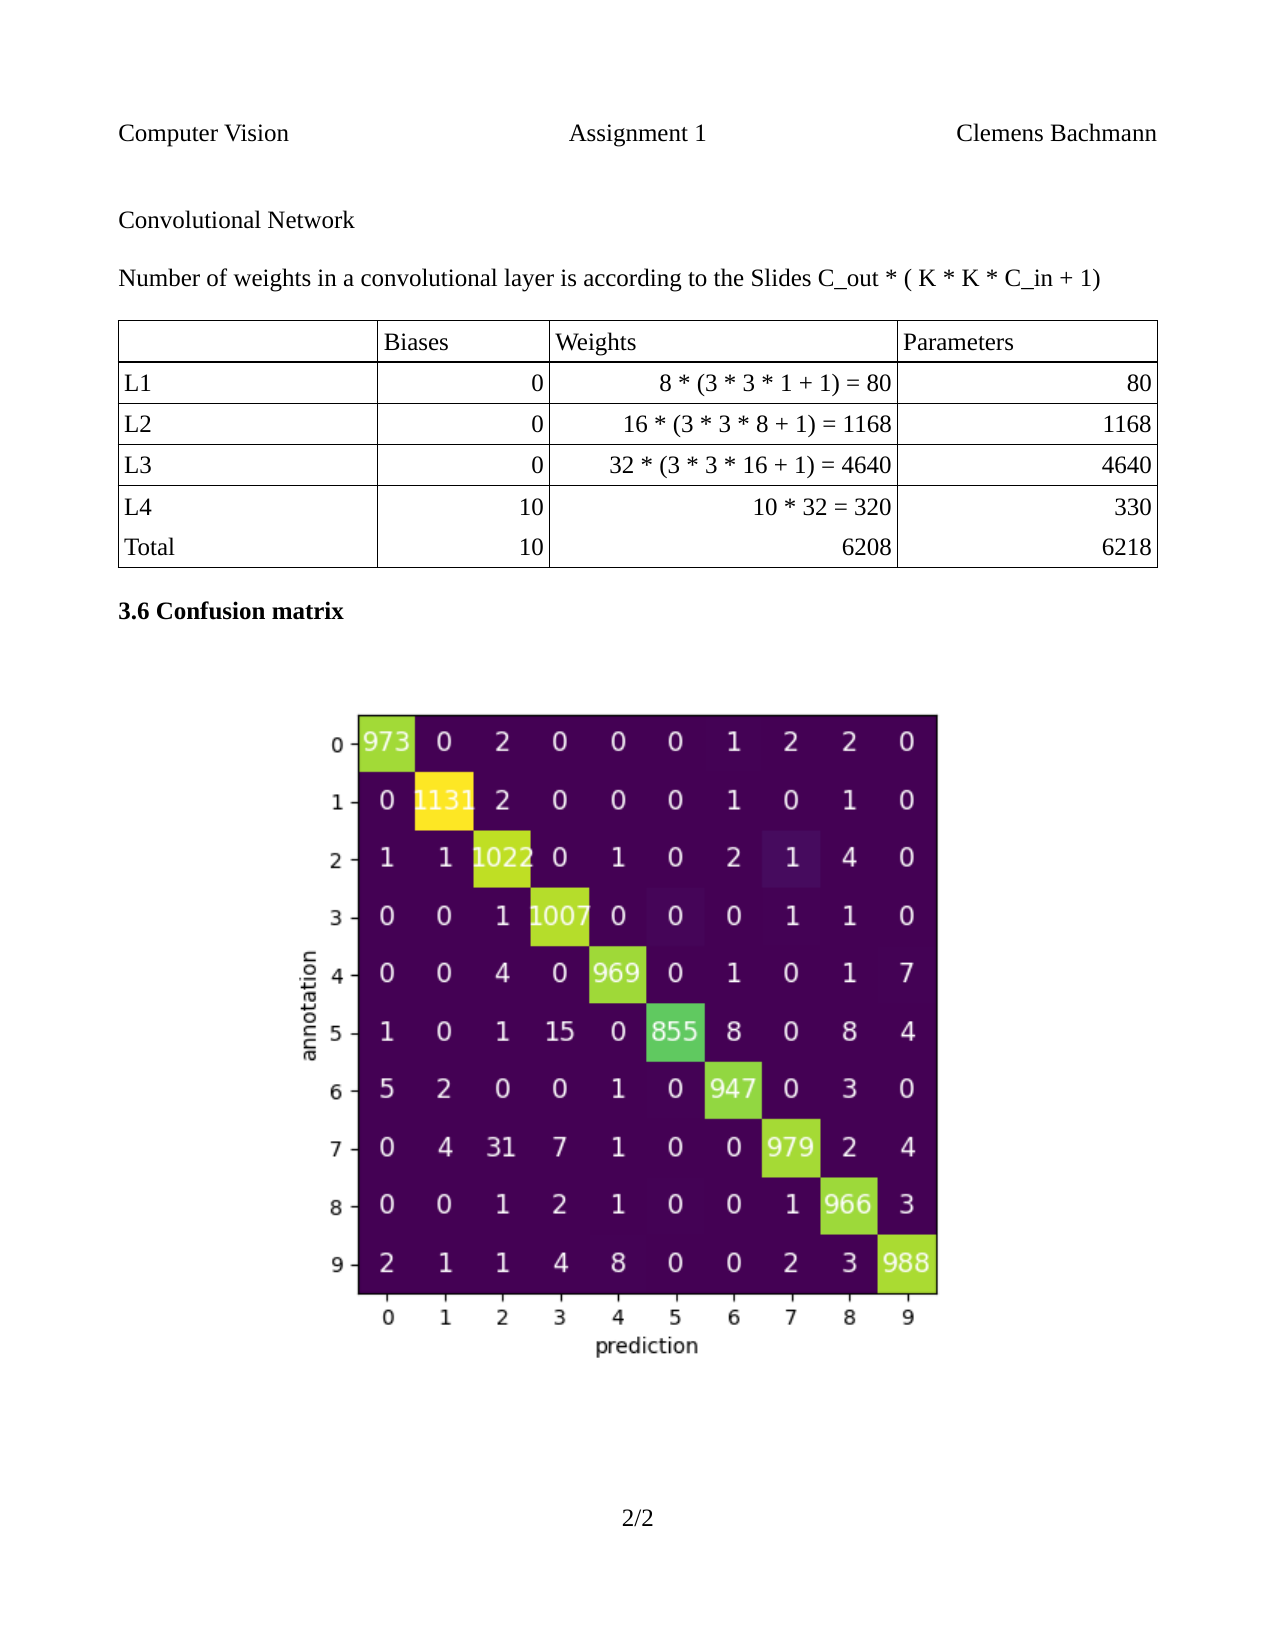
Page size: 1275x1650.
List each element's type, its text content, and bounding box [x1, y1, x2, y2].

table_cell 10 * 32 = 320 [550, 486, 897, 526]
table_cell 4640 [898, 445, 1157, 485]
table_cell Total [119, 526, 377, 567]
table_cell 6208 [550, 526, 897, 567]
table_cell 0 [378, 363, 549, 403]
table_cell 80 [898, 363, 1157, 403]
table_cell 10 [378, 526, 549, 567]
table_header [119, 321, 377, 361]
table_cell 330 [898, 486, 1157, 526]
table_cell 10 [378, 486, 549, 526]
picture [262, 625, 1013, 1376]
table_cell 32 * (3 * 3 * 16 + 1) = 4640 [550, 445, 897, 485]
text 3.6 Confusion matrix [118, 596, 1157, 625]
table_cell 1168 [898, 404, 1157, 444]
table_cell 0 [378, 404, 549, 444]
table_header Parameters [898, 321, 1157, 361]
table_cell L1 [119, 363, 377, 403]
table_cell 16 * (3 * 3 * 8 + 1) = 1168 [550, 404, 897, 444]
table_header Biases [378, 321, 549, 361]
table_cell L2 [119, 404, 377, 444]
table_cell L3 [119, 445, 377, 485]
text Convolutional Network [118, 205, 1157, 234]
table_cell L4 [119, 486, 377, 526]
table_header Weights [550, 321, 897, 361]
table_cell 8 * (3 * 3 * 1 + 1) = 80 [550, 363, 897, 403]
text Number of weights in a convolutional layer is according to the Slides C_out * ( K * K * C_in + 1) [118, 263, 1157, 291]
table_cell 0 [378, 445, 549, 485]
table_cell 6218 [898, 526, 1157, 567]
